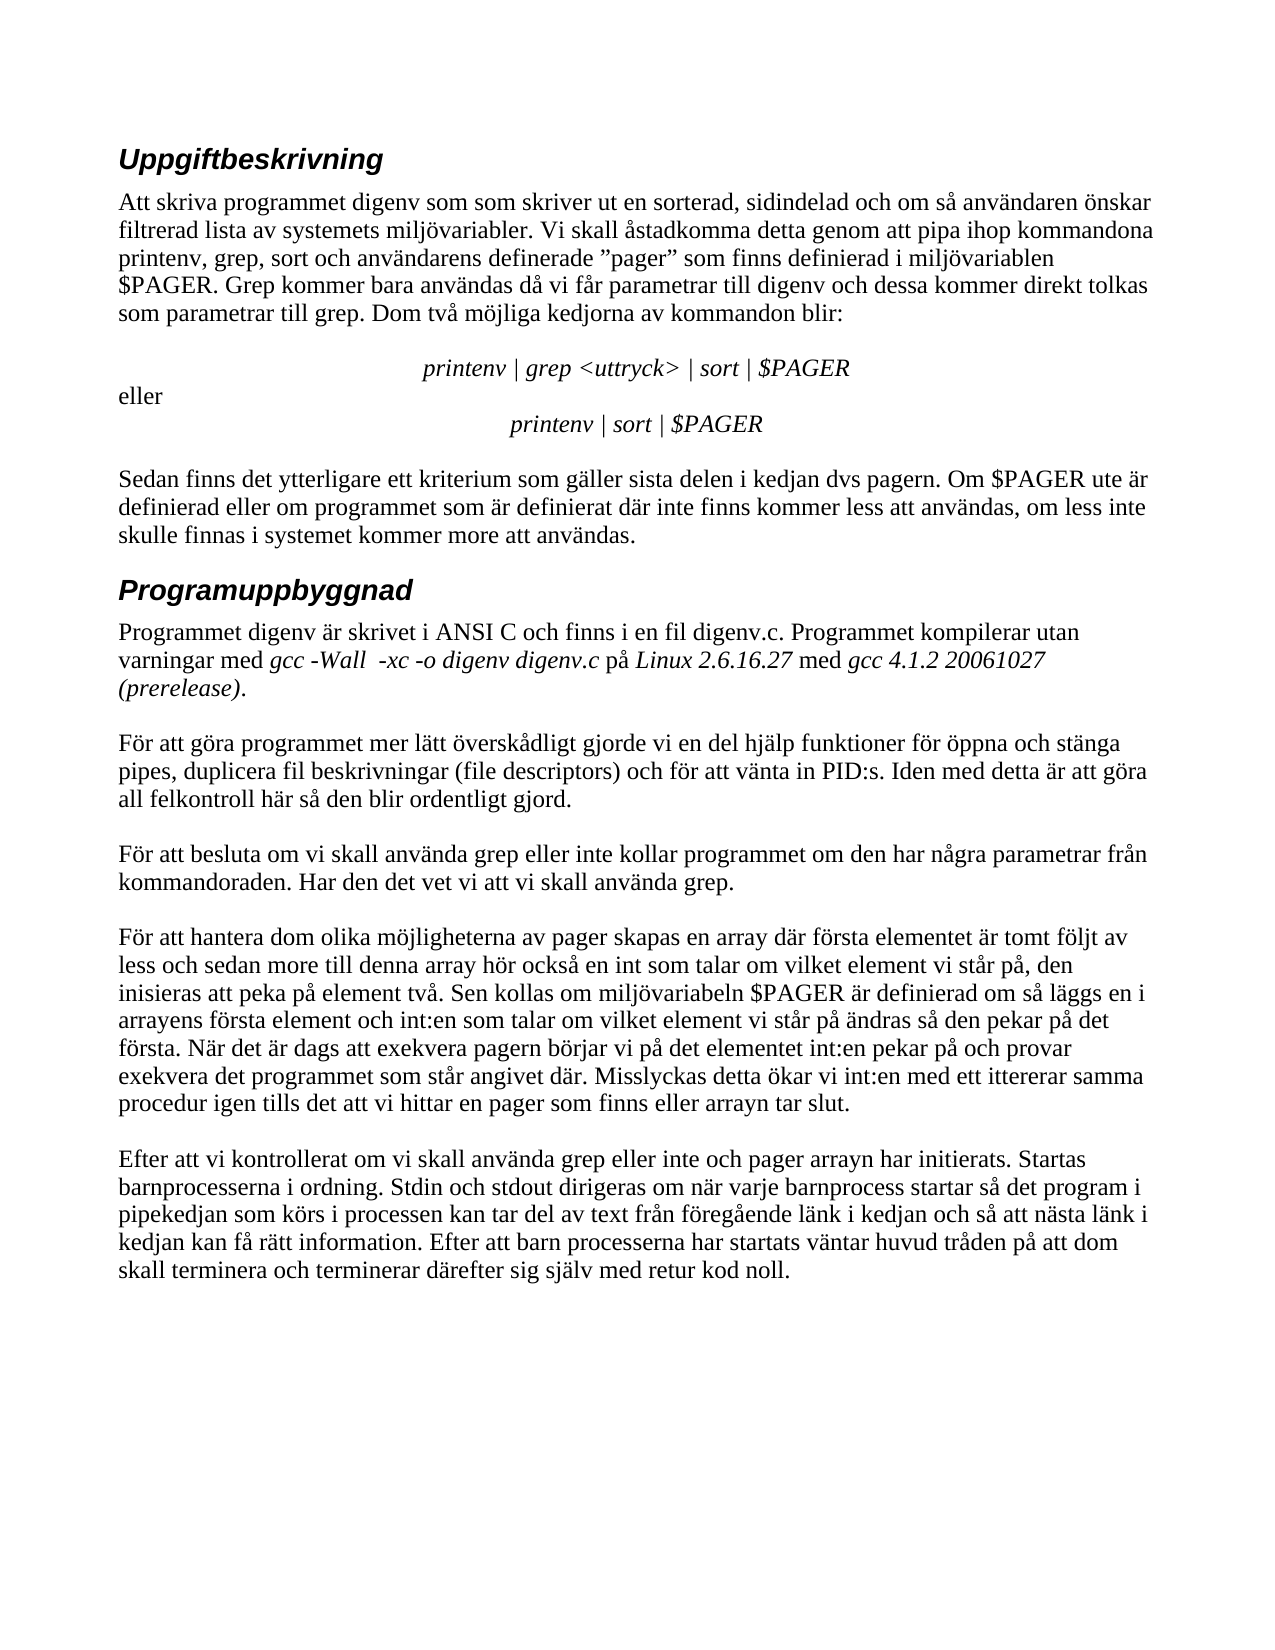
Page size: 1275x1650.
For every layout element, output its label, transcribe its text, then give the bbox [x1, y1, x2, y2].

text För att besluta om vi skall använda grep eller inte kollar programmet om den har några parametrar från kommandoraden. Har den det vet vi att vi skall använda grep. [118, 840, 1157, 896]
subtitle Programuppbyggnad [118, 573, 1157, 606]
text Efter att vi kontrollerat om vi skall använda grep eller inte och pager arrayn har initierats. Startas barnprocesserna i ordning. Stdin och stdout dirigeras om när varje barnprocess startar så det program i pipekedjan som körs i processen kan tar del av text från föregående länk i kedjan och så att nästa länk i kedjan kan få rätt information. Efter att barn processerna har startats väntar huvud tråden på att dom skall terminera och terminerar därefter sig själv med retur kod noll. [118, 1145, 1157, 1283]
text printenv | sort | $PAGER [118, 410, 1157, 438]
text Sedan finns det ytterligare ett kriterium som gäller sista delen i kedjan dvs pagern. Om $PAGER ute är definierad eller om programmet som är definierat där inte finns kommer less att användas, om less inte skulle finnas i systemet kommer more att användas. [118, 465, 1157, 548]
text eller [118, 382, 1157, 410]
text Att skriva programmet digenv som som skriver ut en sorterad, sidindelad och om så användaren önskar filtrerad lista av systemets miljövariabler. Vi skall åstadkomma detta genom att pipa ihop kommandona printenv, grep, sort och användarens definerade ”pager” som finns definierad i miljövariablen $PAGER. Grep kommer bara användas då vi får parametrar till digenv och dessa kommer direkt tolkas som parametrar till grep. Dom två möjliga kedjorna av kommandon blir: [118, 188, 1157, 327]
subtitle Uppgiftbeskrivning [118, 143, 1157, 176]
text För att göra programmet mer lätt överskådligt gjorde vi en del hjälp funktioner för öppna och stänga pipes, duplicera fil beskrivningar (file descriptors) och för att vänta in PID:s. Iden med detta är att göra all felkontroll här så den blir ordentligt gjord. [118, 729, 1157, 812]
text För att hantera dom olika möjligheterna av pager skapas en array där första elementet är tomt följt av less och sedan more till denna array hör också en int som talar om vilket element vi står på, den inisieras att peka på element två. Sen kollas om miljövariabeln $PAGER är definierad om så läggs en i arrayens första element och int:en som talar om vilket element vi står på ändras så den pekar på det första. När det är dags att exekvera pagern börjar vi på det elementet int:en pekar på och provar exekvera det programmet som står angivet där. Misslyckas detta ökar vi int:en med ett ittererar samma procedur igen tills det att vi hittar en pager som finns eller arrayn tar slut. [118, 923, 1157, 1117]
text Programmet digenv är skrivet i ANSI C och finns i en fil digenv.c. Programmet kompilerar utan varningar med gcc -Wall -xc -o digenv digenv.c på Linux 2.6.16.27 med gcc 4.1.2 20061027 (prerelease). [118, 618, 1157, 702]
text printenv | grep <uttryck> | sort | $PAGER [118, 354, 1157, 382]
